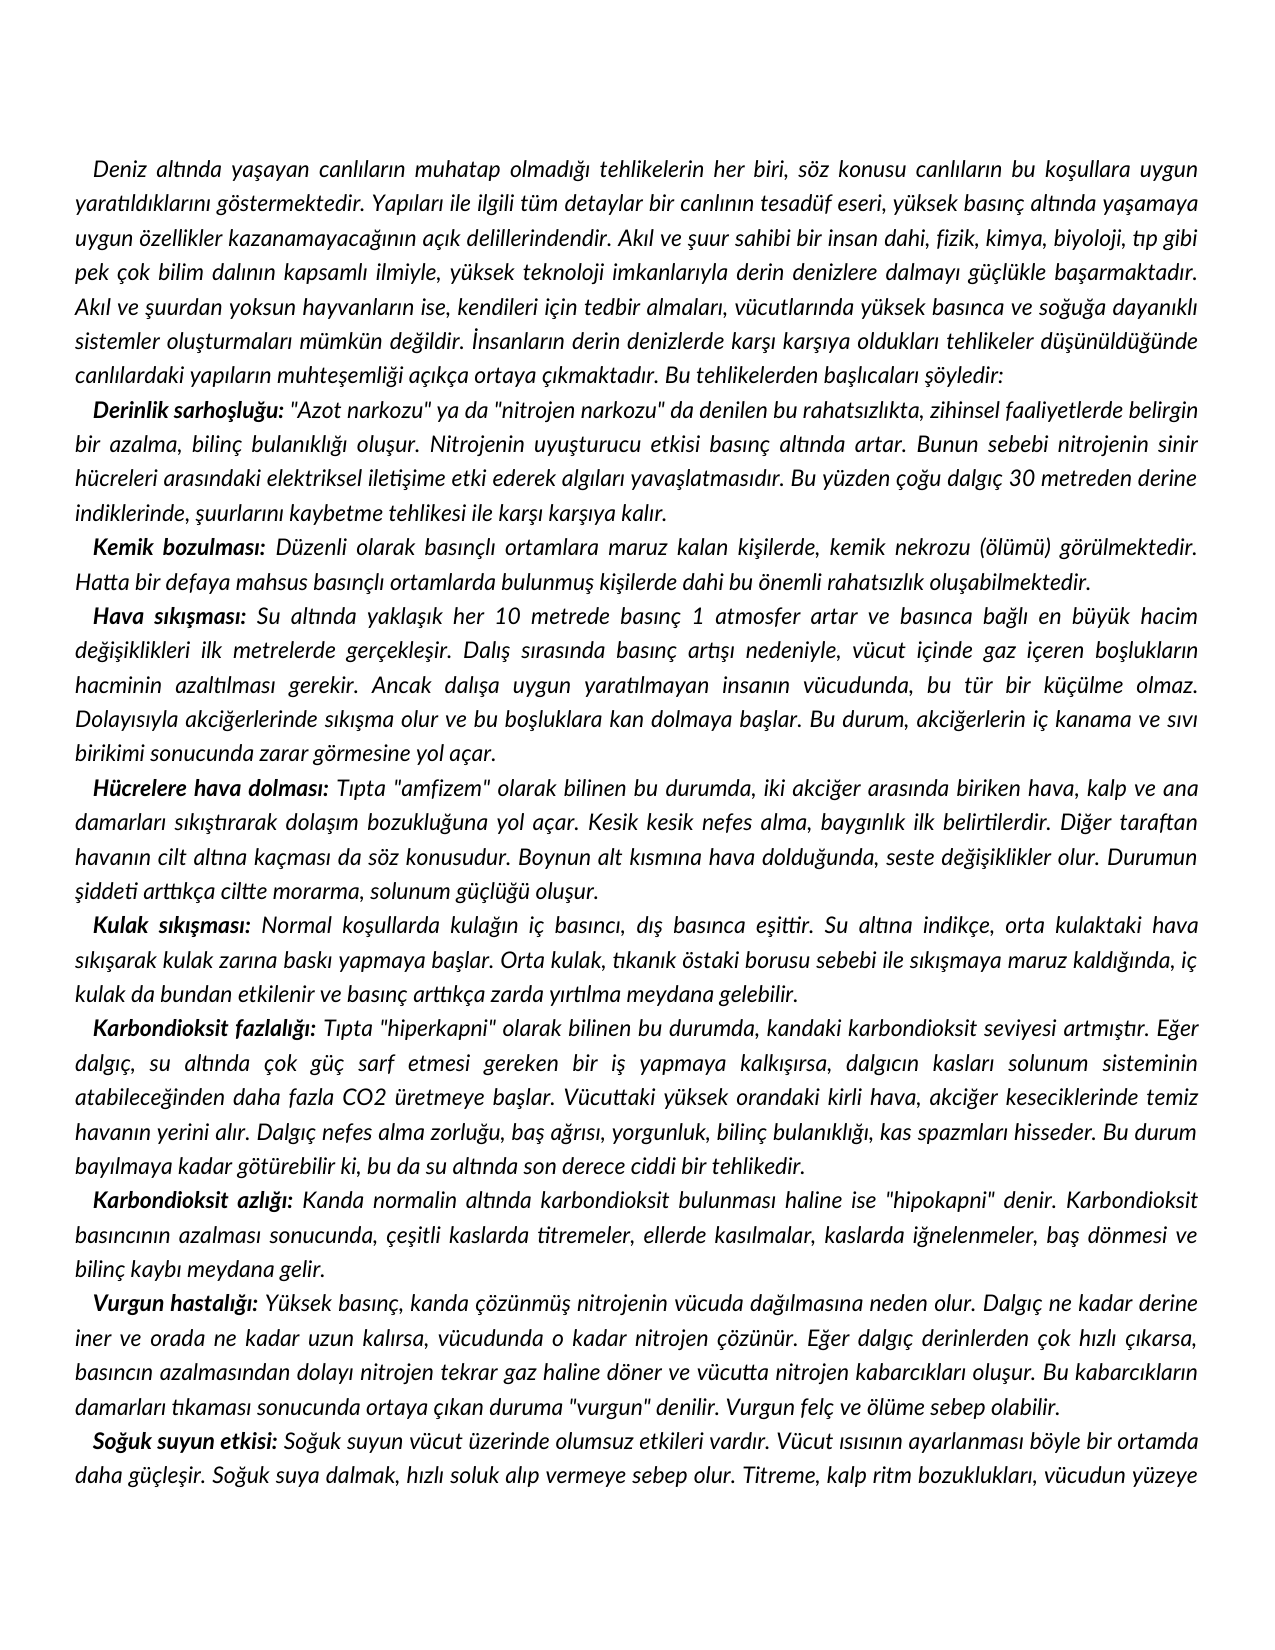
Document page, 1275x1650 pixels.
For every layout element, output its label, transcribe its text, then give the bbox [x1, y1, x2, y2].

text Hücrelere hava dolması: Tıpta "amfizem" olarak bilinen bu durumda, iki akciğer arasında biriken hava, kalp ve ana damarları sıkıştırarak dolaşım bozukluğuna yol açar. Kesik kesik nefes alma, baygınlık ilk belirtilerdir. Diğer taraftan havanın cilt altına kaçması da söz konusudur. Boynun alt kısmına hava dolduğunda, seste değişiklikler olur. Durumun şiddeti arttıkça ciltte morarma, solunum güçlüğü oluşur. [75, 769, 1200, 906]
text Vurgun hastalığı: Yüksek basınç, kanda çözünmüş nitrojenin vücuda dağılmasına neden olur. Dalgıç ne kadar derine iner ve orada ne kadar uzun kalırsa, vücudunda o kadar nitrojen çözünür. Eğer dalgıç derinlerden çok hızlı çıkarsa, basıncın azalmasından dolayı nitrojen tekrar gaz haline döner ve vücutta nitrojen kabarcıkları oluşur. Bu kabarcıkların damarları tıkaması sonucunda ortaya çıkan duruma "vurgun" denilir. Vurgun felç ve ölüme sebep olabilir. [75, 1284, 1200, 1422]
text Karbondioksit azlığı: Kanda normalin altında karbondioksit bulunması haline ise "hipokapni" denir. Karbondioksit basıncının azalması sonucunda, çeşitli kaslarda titremeler, ellerde kasılmalar, kaslarda iğnelenmeler, baş dönmesi ve bilinç kaybı meydana gelir. [75, 1181, 1200, 1284]
text Hava sıkışması: Su altında yaklaşık her 10 metrede basınç 1 atmosfer artar ve basınca bağlı en büyük hacim değişiklikleri ilk metrelerde gerçekleşir. Dalış sırasında basınç artışı nedeniyle, vücut içinde gaz içeren boşlukların hacminin azaltılması gerekir. Ancak dalışa uygun yaratılmayan insanın vücudunda, bu tür bir küçülme olmaz. Dolayısıyla akciğerlerinde sıkışma olur ve bu boşluklara kan dolmaya başlar. Bu durum, akciğerlerin iç kanama ve sıvı birikimi sonucunda zarar görmesine yol açar. [75, 597, 1200, 769]
text Soğuk suyun etkisi: Soğuk suyun vücut üzerinde olumsuz etkileri vardır. Vücut ısısının ayarlanması böyle bir ortamda daha güçleşir. Soğuk suya dalmak, hızlı soluk alıp vermeye sebep olur. Titreme, kalp ritm bozuklukları, vücudun yüzeye [75, 1422, 1200, 1491]
text Deniz altında yaşayan canlıların muhatap olmadığı tehlikelerin her biri, söz konusu canlıların bu koşullara uygun yaratıldıklarını göstermektedir. Yapıları ile ilgili tüm detaylar bir canlının tesadüf eseri, yüksek basınç altında yaşamaya uygun özellikler kazanamayacağının açık delillerindendir. Akıl ve şuur sahibi bir insan dahi, fizik, kimya, biyoloji, tıp gibi pek çok bilim dalının kapsamlı ilmiyle, yüksek teknoloji imkanlarıyla derin denizlere dalmayı güçlükle başarmaktadır. Akıl ve şuurdan yoksun hayvanların ise, kendileri için tedbir almaları, vücutlarında yüksek basınca ve soğuğa dayanıklı sistemler oluşturmaları mümkün değildir. İnsanların derin denizlerde karşı karşıya oldukları tehlikeler düşünüldüğünde canlılardaki yapıların muhteşemliği açıkça ortaya çıkmaktadır. Bu tehlikelerden başlıcaları şöyledir: [75, 150, 1200, 391]
text Kulak sıkışması: Normal koşullarda kulağın iç basıncı, dış basınca eşittir. Su altına indikçe, orta kulaktaki hava sıkışarak kulak zarına baskı yapmaya başlar. Orta kulak, tıkanık östaki borusu sebebi ile sıkışmaya maruz kaldığında, iç kulak da bundan etkilenir ve basınç arttıkça zarda yırtılma meydana gelebilir. [75, 906, 1200, 1009]
text Derinlik sarhoşluğu: "Azot narkozu" ya da "nitrojen narkozu" da denilen bu rahatsızlıkta, zihinsel faaliyetlerde belirgin bir azalma, bilinç bulanıklığı oluşur. Nitrojenin uyuşturucu etkisi basınç altında artar. Bunun sebebi nitrojenin sinir hücreleri arasındaki elektriksel iletişime etki ederek algıları yavaşlatmasıdır. Bu yüzden çoğu dalgıç 30 metreden derine indiklerinde, şuurlarını kaybetme tehlikesi ile karşı karşıya kalır. [75, 391, 1200, 528]
text Kemik bozulması: Düzenli olarak basınçlı ortamlara maruz kalan kişilerde, kemik nekrozu (ölümü) görülmektedir. Hatta bir defaya mahsus basınçlı ortamlarda bulunmuş kişilerde dahi bu önemli rahatsızlık oluşabilmektedir. [75, 528, 1200, 597]
text Karbondioksit fazlalığı: Tıpta "hiperkapni" olarak bilinen bu durumda, kandaki karbondioksit seviyesi artmıştır. Eğer dalgıç, su altında çok güç sarf etmesi gereken bir iş yapmaya kalkışırsa, dalgıcın kasları solunum sisteminin atabileceğinden daha fazla CO2 üretmeye başlar. Vücuttaki yüksek orandaki kirli hava, akciğer keseciklerinde temiz havanın yerini alır. Dalgıç nefes alma zorluğu, baş ağrısı, yorgunluk, bilinç bulanıklığı, kas spazmları hisseder. Bu durum bayılmaya kadar götürebilir ki, bu da su altında son derece ciddi bir tehlikedir. [75, 1009, 1200, 1181]
